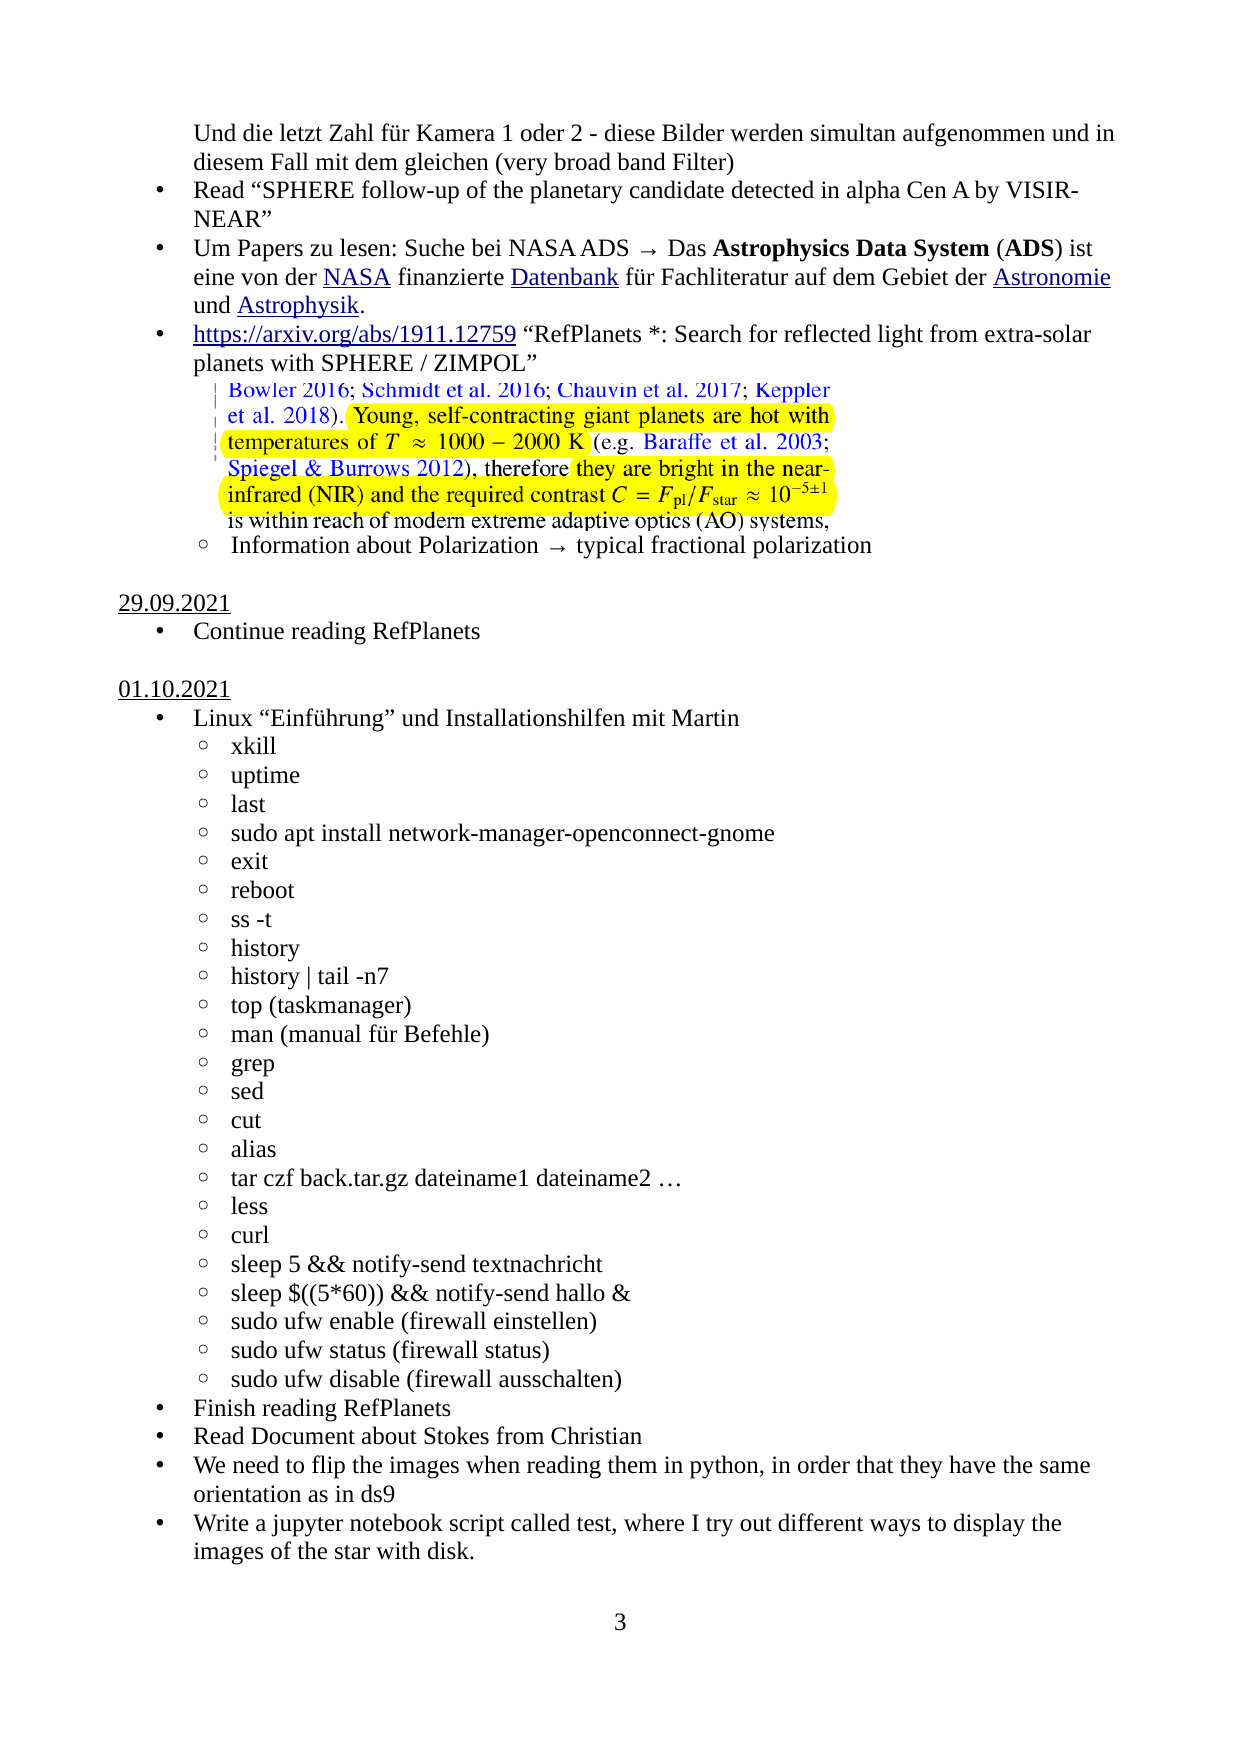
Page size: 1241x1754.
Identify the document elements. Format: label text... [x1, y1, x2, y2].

list history | tail -n7 [193, 961, 1122, 990]
text 01.10.2021 [118, 674, 1122, 703]
list reboot [193, 875, 1122, 904]
list exit [193, 846, 1122, 875]
list Continue reading RefPlanets [156, 616, 1122, 645]
picture [291, 427, 563, 531]
list history [193, 933, 1122, 961]
list Information about Polarization → typical fractional polarization [193, 377, 1122, 559]
list Read “SPHERE follow-up of the planetary candidate detected in alpha Cen A by VISIR-NEAR” [156, 176, 1122, 233]
list curl [193, 1220, 1122, 1249]
list We need to flip the images when reading them in python, in order that they have the same orientation as in ds9 [156, 1450, 1122, 1508]
list top (taskmanager) [193, 990, 1122, 1019]
list sleep 5 && notify-send textnachricht [193, 1249, 1122, 1278]
list Herunterladen der ersten Datensätze einer Alfa Cen A Beobachtungsnacht: https://polybox.ethz.ch/index.php/s/K8wajFaLcBzd9bt Passwort: exoplanet Die fits Dateien sind volle polarimetrische, nicht derotierte Zyklen vom Stern Alfa Cen A und enthalten jeweils Intensität (I_Q), Stokes Q, Intensität (I_U~=I_Q), Stokes U 1.1 steht für die Belichtungszeit Die nächste Zahl für den Zyklus (1-12) Und die letzt Zahl für Kamera 1 oder 2 - diese Bilder werden simultan aufgenommen und in diesem Fall mit dem gleichen (very broad band Filter) [156, 118, 1122, 176]
list sed [193, 1076, 1122, 1105]
list https://arxiv.org/abs/1911.12759 “RefPlanets *: Search for reflected light from extra-solar planets with SPHERE / ZIMPOL” [156, 319, 1122, 377]
list sudo ufw disable (firewall ausschalten) [193, 1364, 1122, 1393]
list sleep $((5*60)) && notify-send hallo & [193, 1278, 1122, 1306]
list Um Papers zu lesen: Suche bei NASA ADS → Das Astrophysics Data System (ADS) ist eine von der NASA finanzierte Datenbank für Fachliteratur auf dem Gebiet der Astronomie und Astrophysik. [156, 233, 1122, 319]
list Finish reading RefPlanets [156, 1393, 1122, 1421]
list last [193, 789, 1122, 818]
list Write a jupyter notebook script called test, where I try out different ways to display the images of the star with disk. [156, 1508, 1122, 1565]
list alias [193, 1134, 1122, 1163]
list sudo ufw status (firewall status) [193, 1335, 1122, 1364]
list cut [193, 1105, 1122, 1134]
text 29.09.2021 [118, 588, 1122, 616]
list Read Document about Stokes from Christian [156, 1421, 1122, 1450]
list man (manual für Befehle) [193, 1019, 1122, 1048]
list ss -t [193, 904, 1122, 933]
list Linux “Einführung” und Installationshilfen mit Martin [156, 703, 1122, 731]
list tar czf back.tar.gz dateiname1 dateiname2 … [193, 1163, 1122, 1191]
list sudo ufw enable (firewall einstellen) [193, 1306, 1122, 1335]
list sudo apt install network-manager-openconnect-gnome [193, 818, 1122, 846]
list xkill [193, 731, 1122, 760]
list less [193, 1191, 1122, 1220]
list grep [193, 1048, 1122, 1076]
list uptime [193, 760, 1122, 789]
